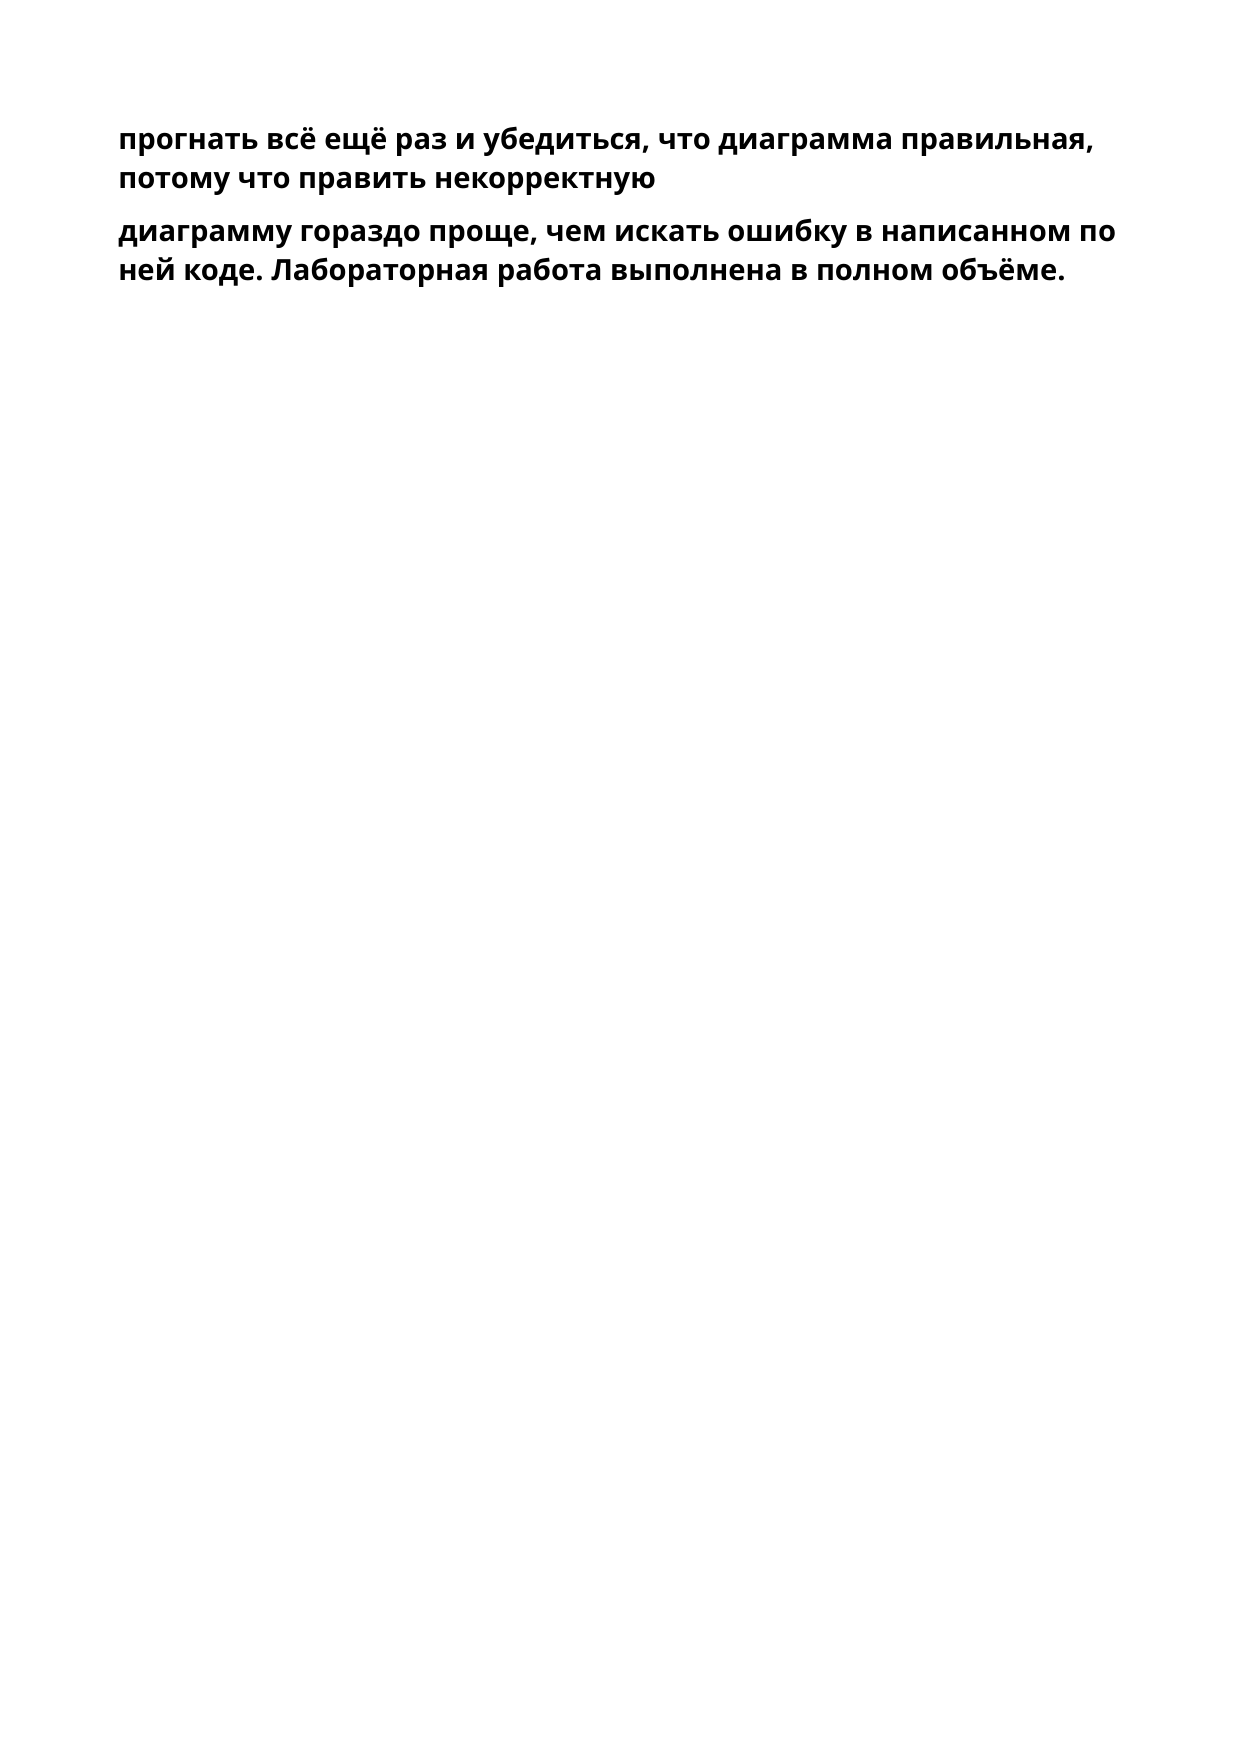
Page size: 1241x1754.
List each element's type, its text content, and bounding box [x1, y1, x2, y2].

text диаграмму гораздо проще, чем искать ошибку в написанном по ней коде. Лабораторная работа выполнена в полном объёме. [118, 210, 1122, 289]
text прогнать всё ещё раз и убедиться, что диаграмма правильная, потому что править некорректную [118, 118, 1122, 197]
